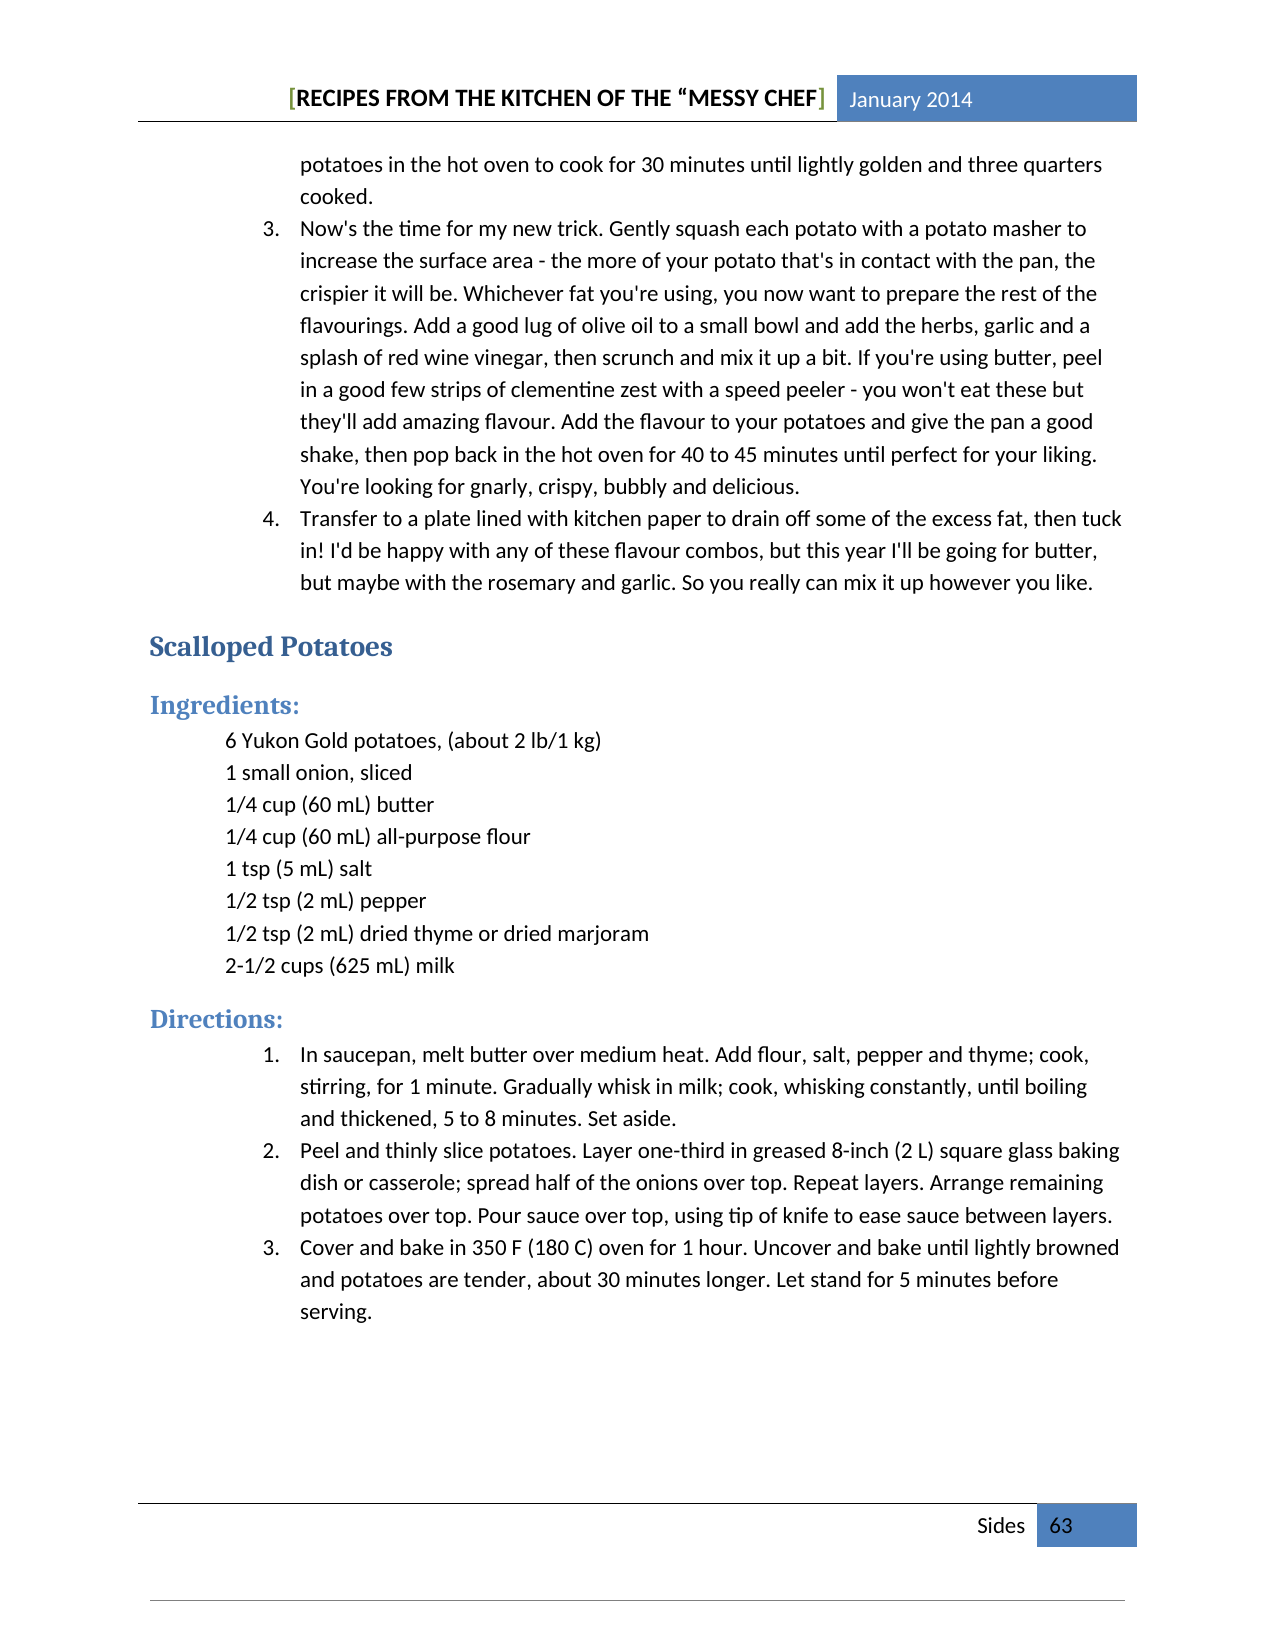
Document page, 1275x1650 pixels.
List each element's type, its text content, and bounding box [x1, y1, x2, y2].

list In saucepan, melt butter over medium heat. Add flour, salt, pepper and thyme; cook, stirring, for 1 minute. Gradually whisk in milk; cook, whisking constantly, until boiling and thickened, 5 to 8 minutes. Set aside. [262, 1040, 1125, 1132]
list 1 tsp (5 mL) salt [225, 854, 1125, 882]
list potatoes in the hot oven to cook for 30 minutes until lightly golden and three quarters cooked. [262, 150, 1125, 210]
list 1/4 cup (60 mL) butter [225, 790, 1125, 818]
subtitle Scalloped Potatoes [150, 631, 1125, 664]
list 1/2 tsp (2 mL) dried thyme or dried marjoram [225, 919, 1125, 947]
list Peel and thinly slice potatoes. Layer one-third in greased 8-inch (2 L) square glass baking dish or casserole; spread half of the onions over top. Repeat layers. Arrange remaining potatoes over top. Pour sauce over top, using tip of knife to ease sauce between layers. [262, 1136, 1125, 1229]
list 1/4 cup (60 mL) all-purpose flour [225, 822, 1125, 850]
list Cover and bake in 350 F (180 C) oven for 1 hour. Uncover and bake until lightly browned and potatoes are tender, about 30 minutes longer. Let stand for 5 minutes before serving. [262, 1233, 1125, 1325]
list 1/2 tsp (2 mL) pepper [225, 887, 1125, 915]
subtitle Directions: [150, 1004, 1125, 1035]
list 1 small onion, sliced [225, 758, 1125, 786]
list 2-1/2 cups (625 mL) milk [225, 951, 1125, 979]
subtitle Ingredients: [150, 690, 1125, 721]
list 6 Yukon Gold potatoes, (about 2 lb/1 kg) [225, 726, 1125, 754]
list Transfer to a plate lined with kitchen paper to drain off some of the excess fat, then tuck in! I'd be happy with any of these flavour combos, but this year I'll be going for butter, but maybe with the rosemary and garlic. So you really can mix it up however you like. [262, 504, 1125, 596]
list Now's the time for my new trick. Gently squash each potato with a potato masher to increase the surface area - the more of your potato that's in contact with the pan, the crispier it will be. Whichever fat you're using, you now want to prepare the rest of the flavourings. Add a good lug of olive oil to a small bowl and add the herbs, garlic and a splash of red wine vinegar, then scrunch and mix it up a bit. If you're using butter, peel in a good few strips of clementine zest with a speed peeler - you won't eat these but they'll add amazing flavour. Add the flavour to your potatoes and give the pan a good shake, then pop back in the hot oven for 40 to 45 minutes until perfect for your liking. You're looking for gnarly, crispy, bubbly and delicious. [262, 214, 1125, 500]
